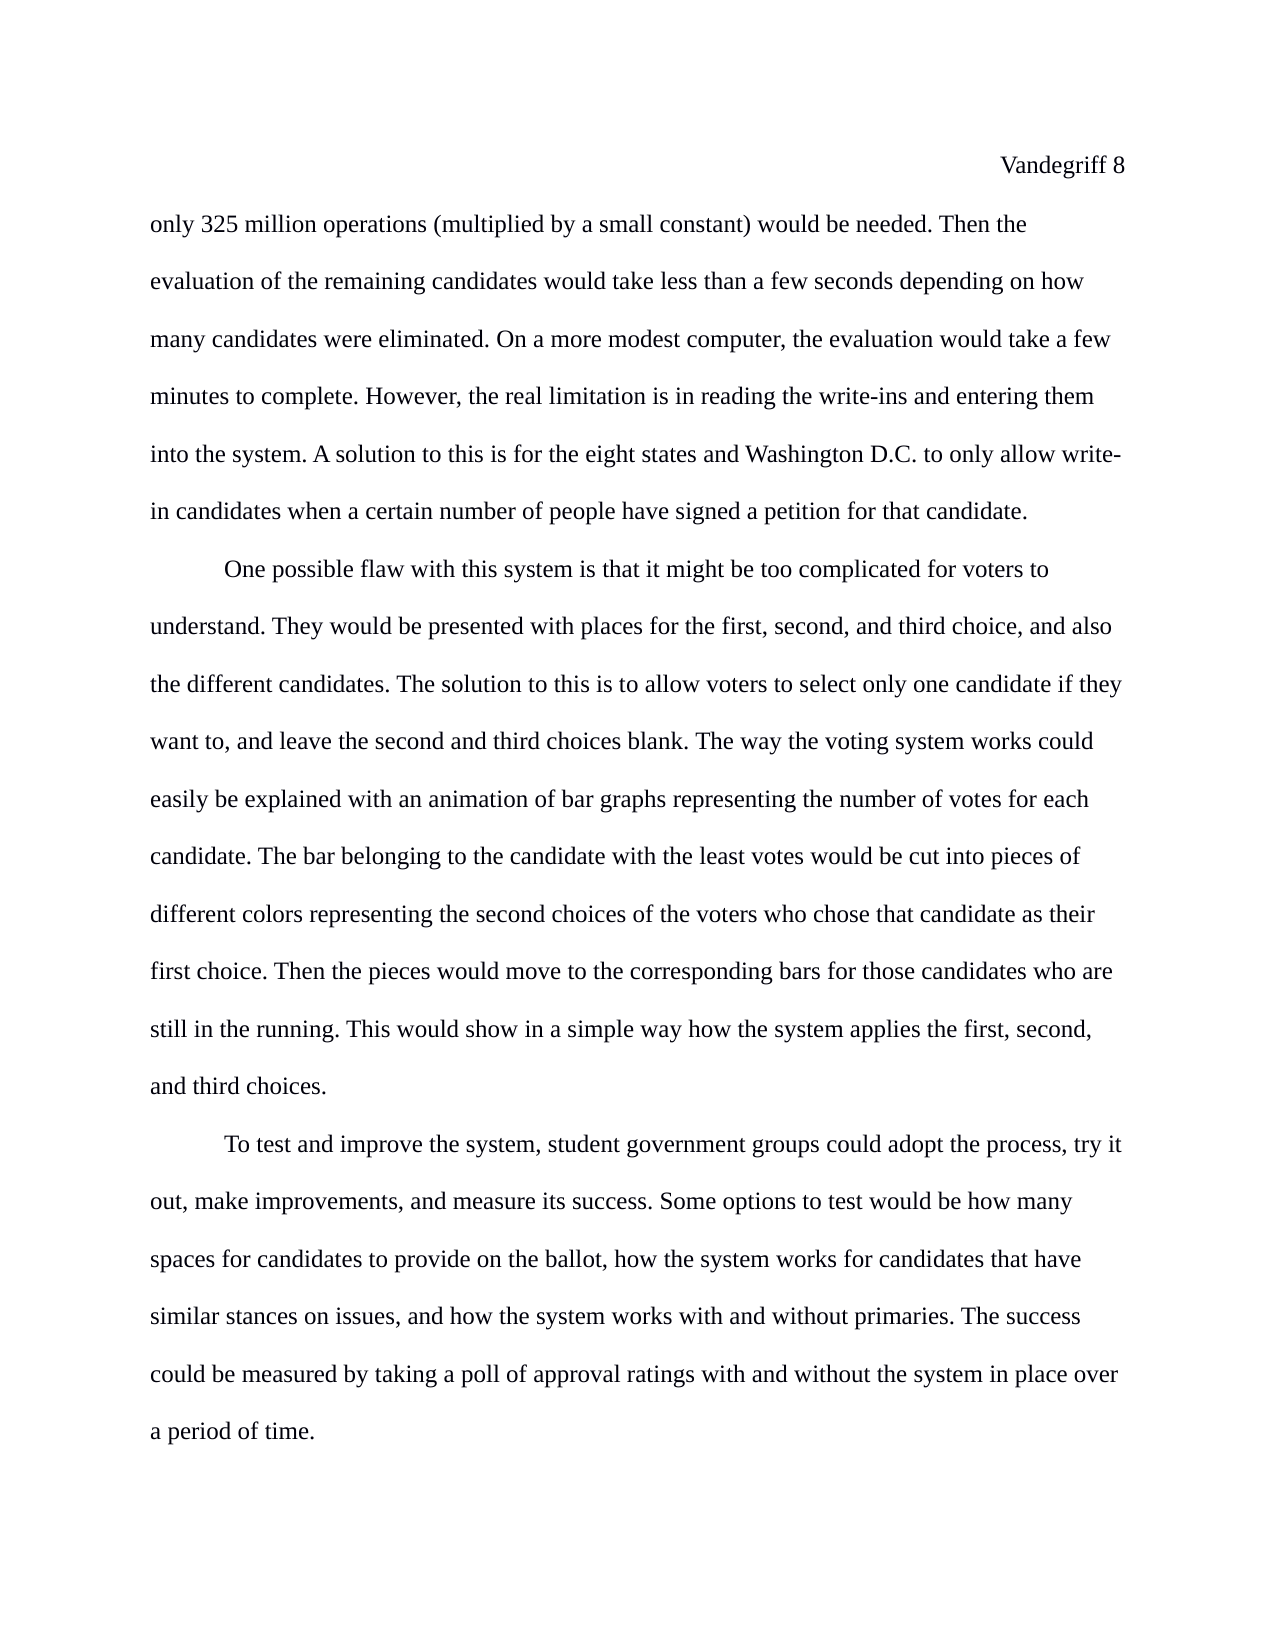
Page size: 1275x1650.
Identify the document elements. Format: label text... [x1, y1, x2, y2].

text One possible flaw with this system is that it might be too complicated for voters to understand. They would be presented with places for the first, second, and third choice, and also the different candidates. The solution to this is to allow voters to select only one candidate if they want to, and leave the second and third choices blank. The way the voting system works could easily be explained with an animation of bar graphs representing the number of votes for each candidate. The bar belonging to the candidate with the least votes would be cut into pieces of different colors representing the second choices of the voters who chose that candidate as their first choice. Then the pieces would move to the corresponding bars for those candidates who are still in the running. This would show in a simple way how the system applies the first, second, and third choices. [150, 554, 1125, 1100]
text only 325 million operations (multiplied by a small constant) would be needed. Then the evaluation of the remaining candidates would take less than a few seconds depending on how many candidates were eliminated. On a more modest computer, the evaluation would take a few minutes to complete. However, the real limitation is in reading the write-ins and entering them into the system. A solution to this is for the eight states and Washington D.C. to only allow write-in candidates when a certain number of people have signed a petition for that candidate. [150, 209, 1125, 525]
text To test and improve the system, student government groups could adopt the process, try it out, make improvements, and measure its success. Some options to test would be how many spaces for candidates to provide on the ballot, how the system works for candidates that have similar stances on issues, and how the system works with and without primaries. The success could be measured by taking a poll of approval ratings with and without the system in place over a period of time. [150, 1129, 1125, 1445]
